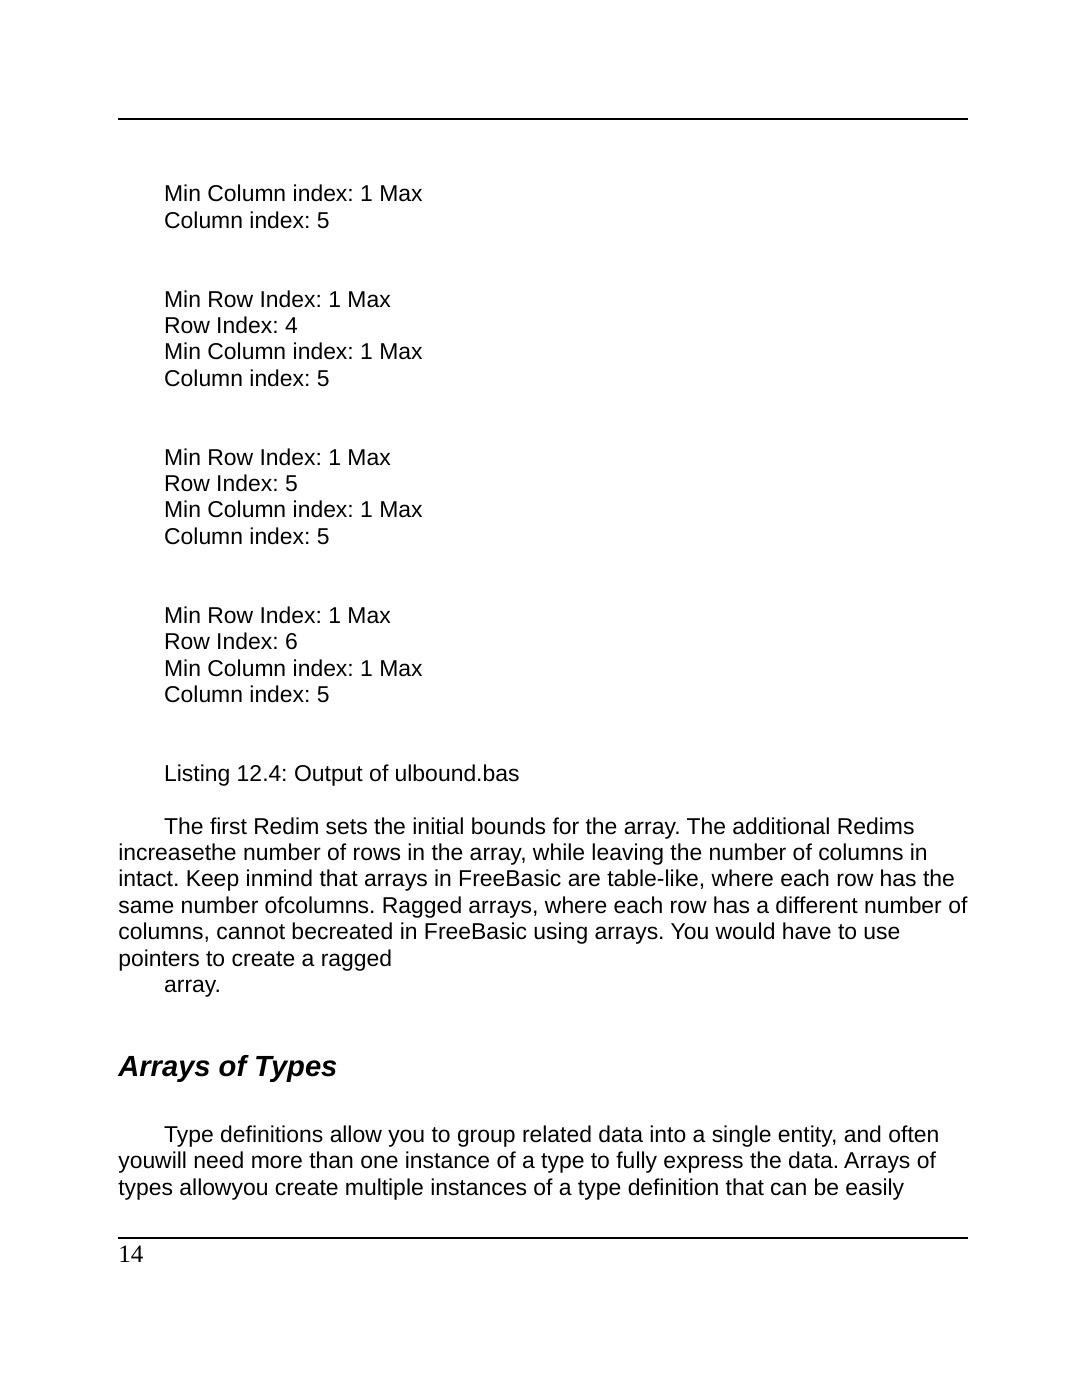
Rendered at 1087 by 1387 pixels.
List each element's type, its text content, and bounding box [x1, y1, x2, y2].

text Column index: 5 [118, 523, 968, 549]
text Min Column index: 1 Max [118, 496, 968, 523]
text Min Column index: 1 Max [118, 654, 968, 681]
text Min Column index: 1 Max [118, 180, 968, 207]
text Row Index: 5 [118, 470, 968, 496]
text Min Row Index: 1 Max [118, 444, 968, 470]
text array. [118, 971, 968, 997]
text Row Index: 6 [118, 628, 968, 654]
text Row Index: 4 [118, 312, 968, 338]
text Type definitions allow you to group related data into a single entity, and often youwill need more than one instance of a type to fully express the data. Arrays of types allowyou create multiple instances of a type definition that can be easily [118, 1121, 968, 1200]
text Column index: 5 [118, 365, 968, 391]
text Min Column index: 1 Max [118, 338, 968, 365]
text Listing 12.4: Output of ulbound.bas [118, 760, 968, 786]
subtitle Arrays of Types [118, 1048, 968, 1082]
text Column index: 5 [118, 681, 968, 707]
text The first Redim sets the initial bounds for the array. The additional Redims increasethe number of rows in the array, while leaving the number of columns in intact. Keep inmind that arrays in FreeBasic are table-like, where each row has the same number ofcolumns. Ragged arrays, where each row has a different number of columns, cannot becreated in FreeBasic using arrays. You would have to use pointers to create a ragged [118, 813, 968, 971]
text Min Row Index: 1 Max [118, 602, 968, 628]
text Min Row Index: 1 Max [118, 286, 968, 312]
text Column index: 5 [118, 207, 968, 233]
